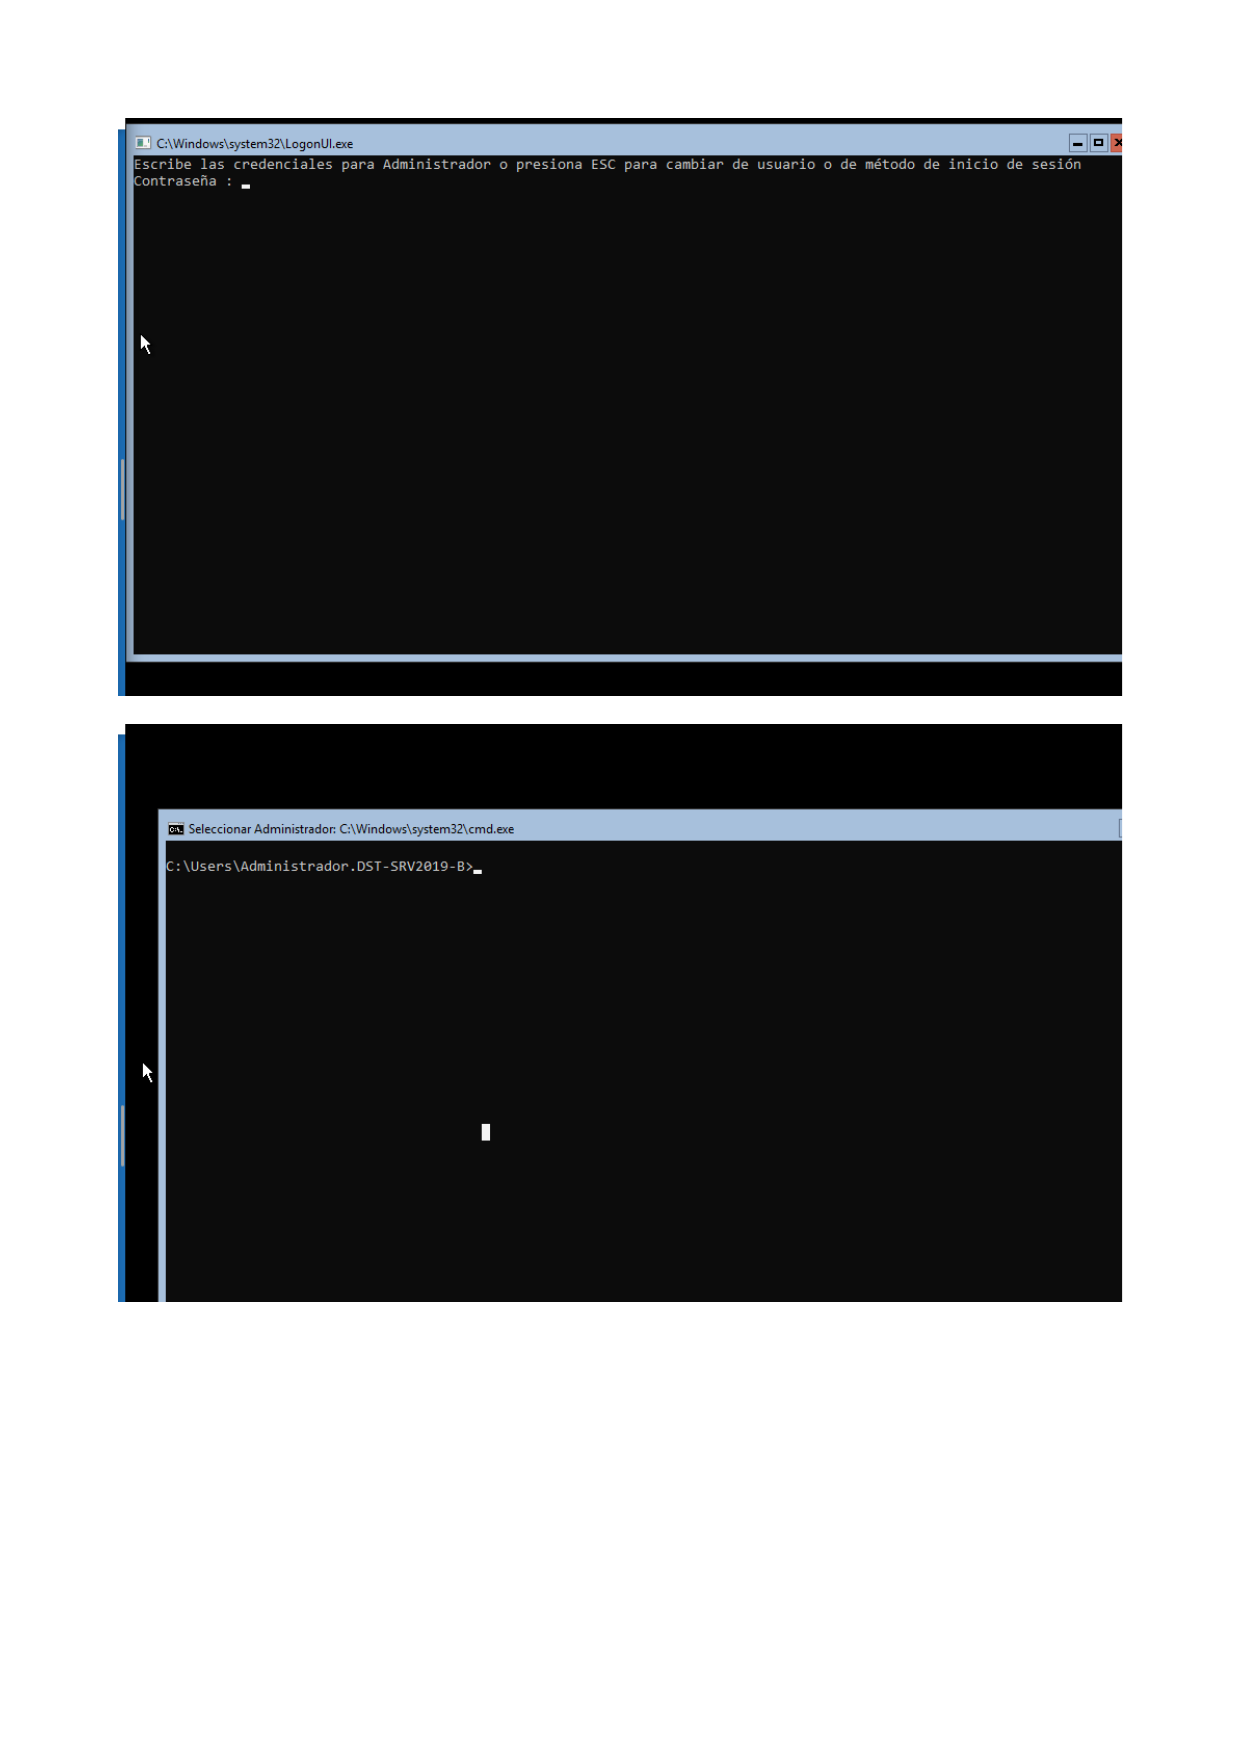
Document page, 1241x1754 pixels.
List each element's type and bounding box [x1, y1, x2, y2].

picture [118, 724, 1123, 1302]
picture [118, 118, 1123, 696]
